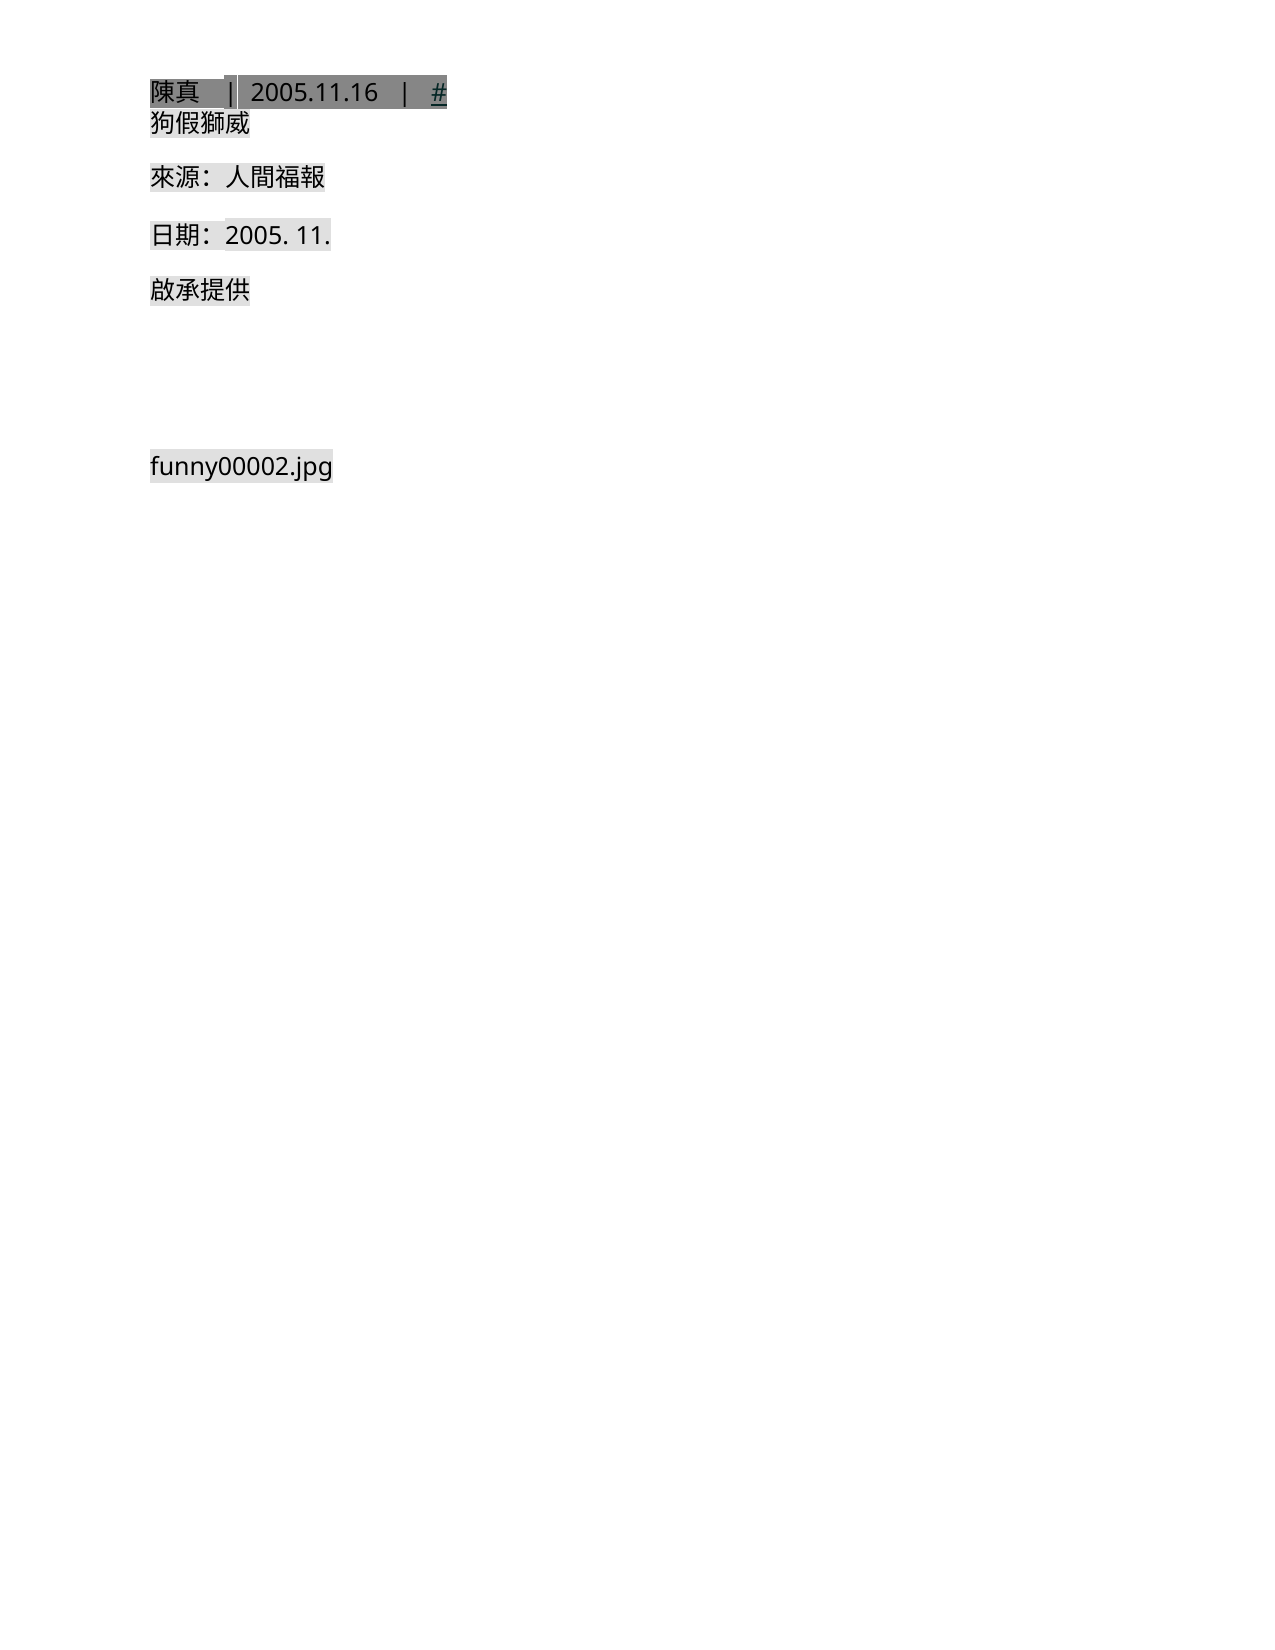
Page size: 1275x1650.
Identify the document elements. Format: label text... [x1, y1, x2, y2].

text 來源：人間福報 [150, 163, 1125, 192]
text 陳真 | 2005.11.16 | # [150, 75, 1125, 109]
text funny00002.jpg [150, 449, 1125, 483]
text 啟承提供 [150, 276, 1125, 306]
text 狗假獅威 [150, 109, 1125, 138]
text 日期：2005. 11. [150, 217, 1125, 251]
